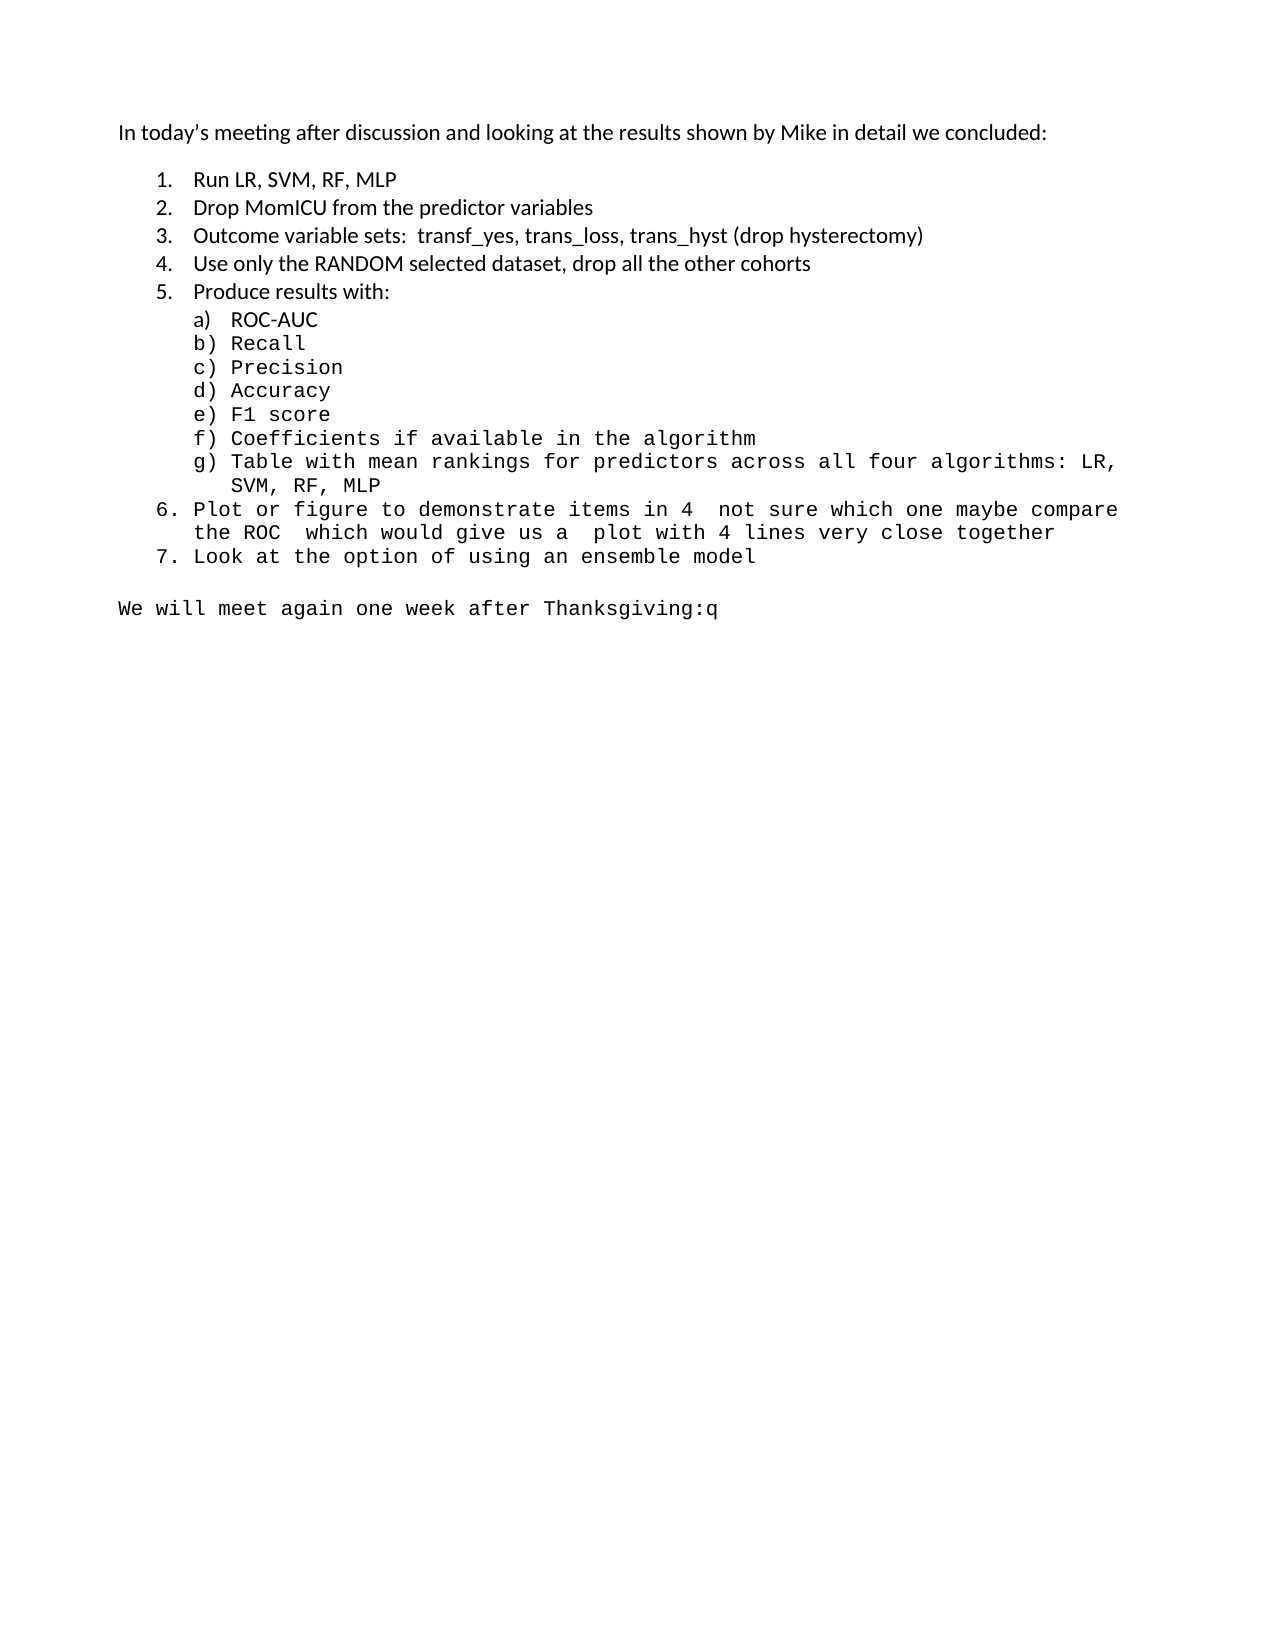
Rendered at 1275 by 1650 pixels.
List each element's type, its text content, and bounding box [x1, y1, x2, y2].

list Run LR, SVM, RF, MLP [156, 165, 1157, 193]
list Produce results with: [156, 277, 1157, 305]
list F1 score [193, 404, 1157, 428]
list Plot or figure to demonstrate items in 4 not sure which one maybe compare the ROC which would give us a plot with 4 lines very close together [156, 498, 1157, 546]
text In today’s meeting after discussion and looking at the results shown by Mike in detail we concluded: [118, 118, 1157, 146]
list Accuracy [193, 380, 1157, 404]
list Drop MomICU from the predictor variables [156, 193, 1157, 221]
list Precision [193, 357, 1157, 380]
list Look at the option of using an ensemble model [156, 546, 1157, 569]
list Table with mean rankings for predictors across all four algorithms: LR, SVM, RF, MLP [193, 451, 1157, 498]
list Recall [193, 333, 1157, 357]
list Coefficients if available in the algorithm [193, 428, 1157, 451]
list Outcome variable sets: transf_yes, trans_loss, trans_hyst (drop hysterectomy) [156, 221, 1157, 249]
list ROC-AUC [193, 305, 1157, 333]
list Use only the RANDOM selected dataset, drop all the other cohorts [156, 249, 1157, 277]
text We will meet again one week after Thanksgiving:q [118, 597, 1157, 621]
